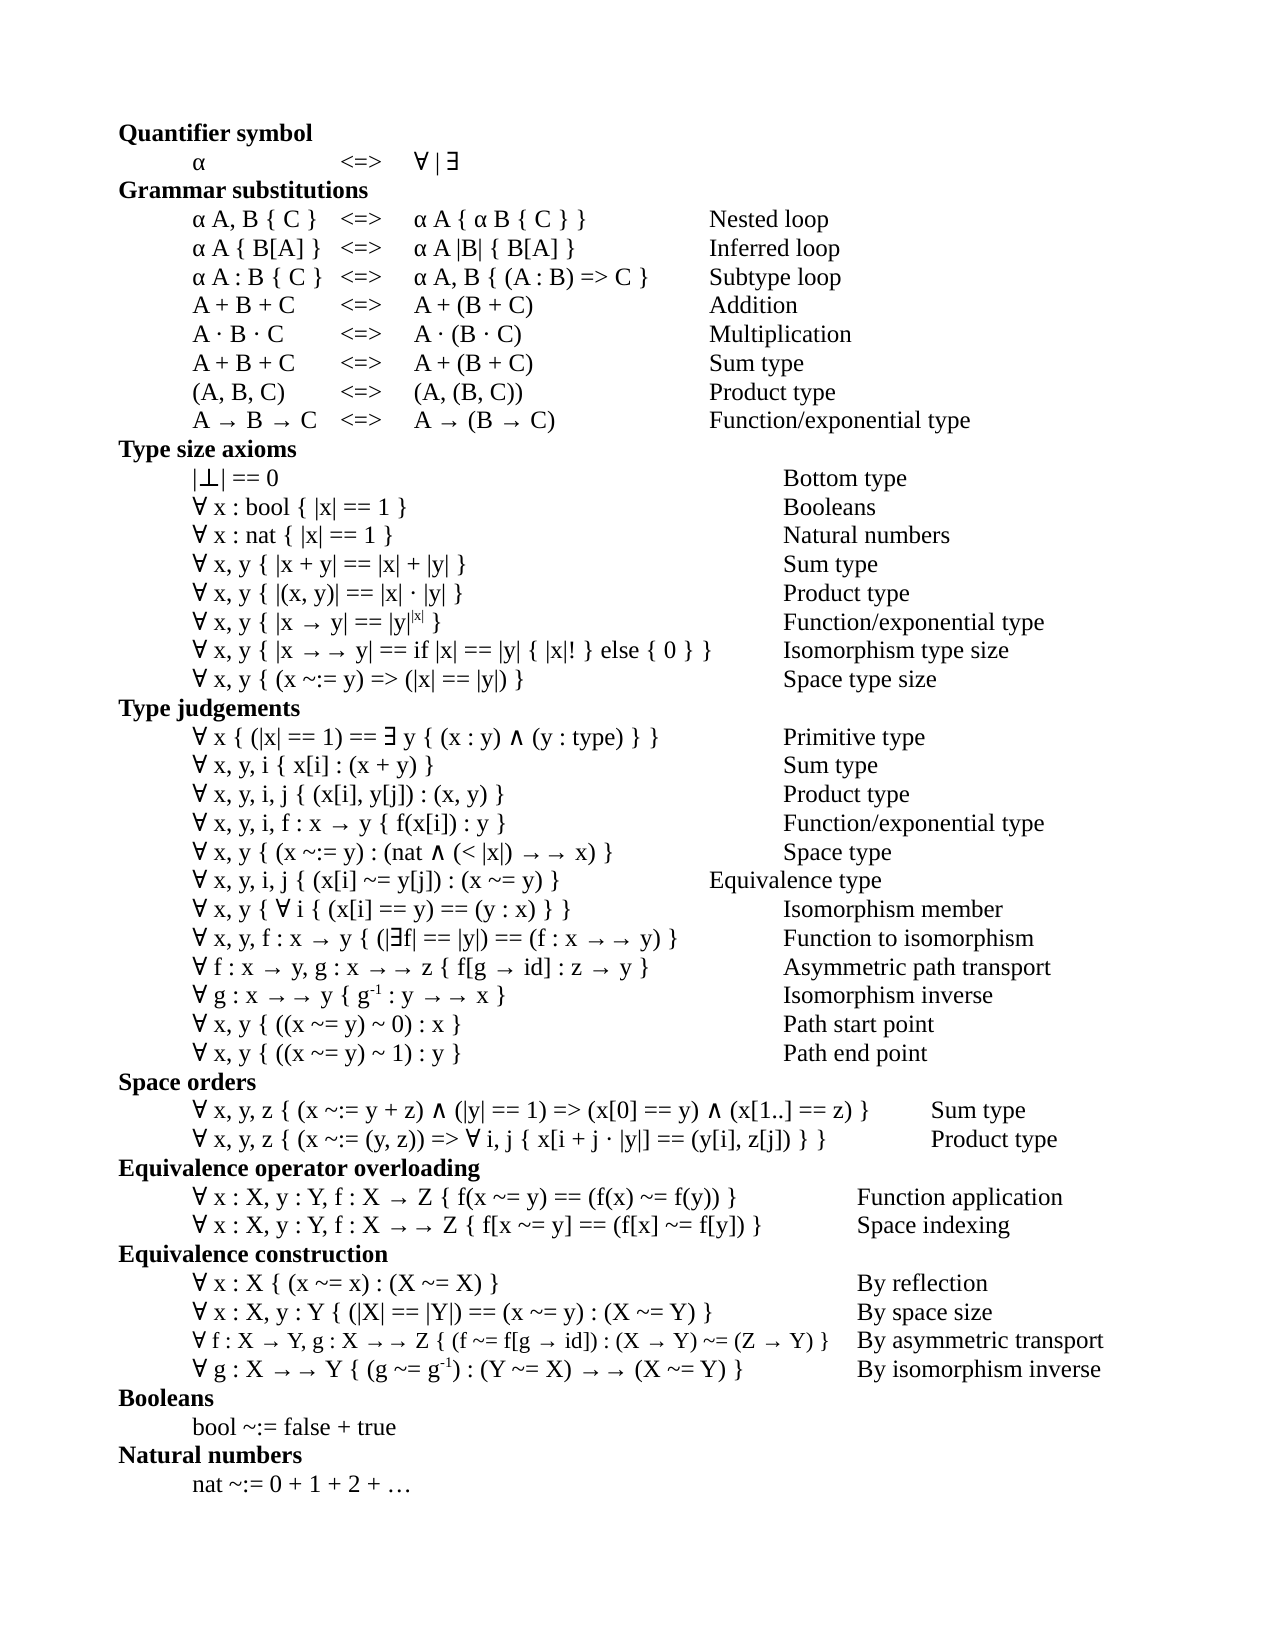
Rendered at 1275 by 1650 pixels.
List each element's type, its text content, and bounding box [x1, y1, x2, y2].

text ∀ x, y { (x ~:= y) => (|x| == |y|) } Space type size [118, 664, 1157, 693]
text bool ~:= false + true [118, 1412, 1157, 1441]
text A + B + C <=> A + (B + C) Sum type [118, 348, 1157, 377]
text ∀ x : X, y : Y { (|X| == |Y|) == (x ~= y) : (X ~= Y) } By space size [118, 1297, 1157, 1326]
text ∀ g : x →→ y { g-1 : y →→ x } Isomorphism inverse [118, 981, 1157, 1009]
text (A, B, C) <=> (A, (B, C)) Product type [118, 377, 1157, 406]
text A → B → C <=> A → (B → C) Function/exponential type [118, 406, 1157, 434]
text ∀ x, y, i, j { (x[i], y[j]) : (x, y) } Product type [118, 779, 1157, 808]
text A · B · C <=> A · (B · C) Multiplication [118, 319, 1157, 348]
text Equivalence operator overloading [118, 1153, 1157, 1182]
text ∀ x : X, y : Y, f : X → Z { f(x ~= y) == (f(x) ~= f(y)) } Function application [118, 1182, 1157, 1211]
text ∀ x, y { ((x ~= y) ~ 1) : y } Path end point [118, 1038, 1157, 1067]
text ∀ x, y, i, j { (x[i] ~= y[j]) : (x ~= y) } Equivalence type [118, 866, 1157, 894]
text ∀ g : X →→ Y { (g ~= g-1) : (Y ~= X) →→ (X ~= Y) } By isomorphism inverse [118, 1354, 1157, 1383]
text ∀ x, y, z { (x ~:= y + z) ∧ (|y| == 1) => (x[0] == y) ∧ (x[1..] == z) } Sum type [118, 1096, 1157, 1124]
text α A : B { C } <=> α A, B { (A : B) => C } Subtype loop [118, 262, 1157, 291]
text Type judgements [118, 693, 1157, 722]
text Space orders [118, 1067, 1157, 1096]
text Natural numbers [118, 1441, 1157, 1469]
text ∀ x, y { |x →→ y| == if |x| == |y| { |x|! } else { 0 } } Isomorphism type size [118, 636, 1157, 664]
text ∀ x, y { ∀ i { (x[i] == y) == (y : x) } } Isomorphism member [118, 894, 1157, 923]
text ∀ x : X, y : Y, f : X →→ Z { f[x ~= y] == (f[x] ~= f[y]) } Space indexing [118, 1211, 1157, 1239]
text ∀ f : X → Y, g : X →→ Z { (f ~= f[g → id]) : (X → Y) ~= (Z → Y) } By asymmetric transport [118, 1326, 1157, 1354]
text ∀ x, y, i, f : x → y { f(x[i]) : y } Function/exponential type [118, 808, 1157, 837]
text |⊥| == 0 Bottom type [118, 463, 1157, 492]
text ∀ f : x → y, g : x →→ z { f[g → id] : z → y } Asymmetric path transport [118, 952, 1157, 981]
text α A, B { C } <=> α A { α B { C } } Nested loop [118, 204, 1157, 233]
text ∀ x, y { |x → y| == |y||x| } Function/exponential type [118, 607, 1157, 636]
text ∀ x, y { |x + y| == |x| + |y| } Sum type [118, 549, 1157, 578]
text ∀ x : bool { |x| == 1 } Booleans [118, 492, 1157, 521]
text Grammar substitutions [118, 176, 1157, 204]
text ∀ x, y, z { (x ~:= (y, z)) => ∀ i, j { x[i + j · |y|] == (y[i], z[j]) } } Product type [118, 1124, 1157, 1153]
text Type size axioms [118, 434, 1157, 463]
text Booleans [118, 1383, 1157, 1412]
text ∀ x : nat { |x| == 1 } Natural numbers [118, 521, 1157, 549]
text nat ~:= 0 + 1 + 2 + … [118, 1469, 1157, 1498]
text α <=> ∀ | ∃ [118, 147, 1157, 176]
text ∀ x, y { |(x, y)| == |x| · |y| } Product type [118, 578, 1157, 607]
text Equivalence construction [118, 1239, 1157, 1268]
text α A { B[A] } <=> α A |B| { B[A] } Inferred loop [118, 233, 1157, 262]
text Quantifier symbol [118, 118, 1157, 147]
text ∀ x, y, i { x[i] : (x + y) } Sum type [118, 751, 1157, 779]
text A + B + C <=> A + (B + C) Addition [118, 291, 1157, 319]
text ∀ x { (|x| == 1) == ∃ y { (x : y) ∧ (y : type) } } Primitive type [118, 722, 1157, 751]
text ∀ x : X { (x ~= x) : (X ~= X) } By reflection [118, 1268, 1157, 1297]
text ∀ x, y { (x ~:= y) : (nat ∧ (< |x|) →→ x) } Space type [118, 837, 1157, 866]
text ∀ x, y { ((x ~= y) ~ 0) : x } Path start point [118, 1009, 1157, 1038]
text ∀ x, y, f : x → y { (|∃f| == |y|) == (f : x →→ y) } Function to isomorphism [118, 923, 1157, 952]
